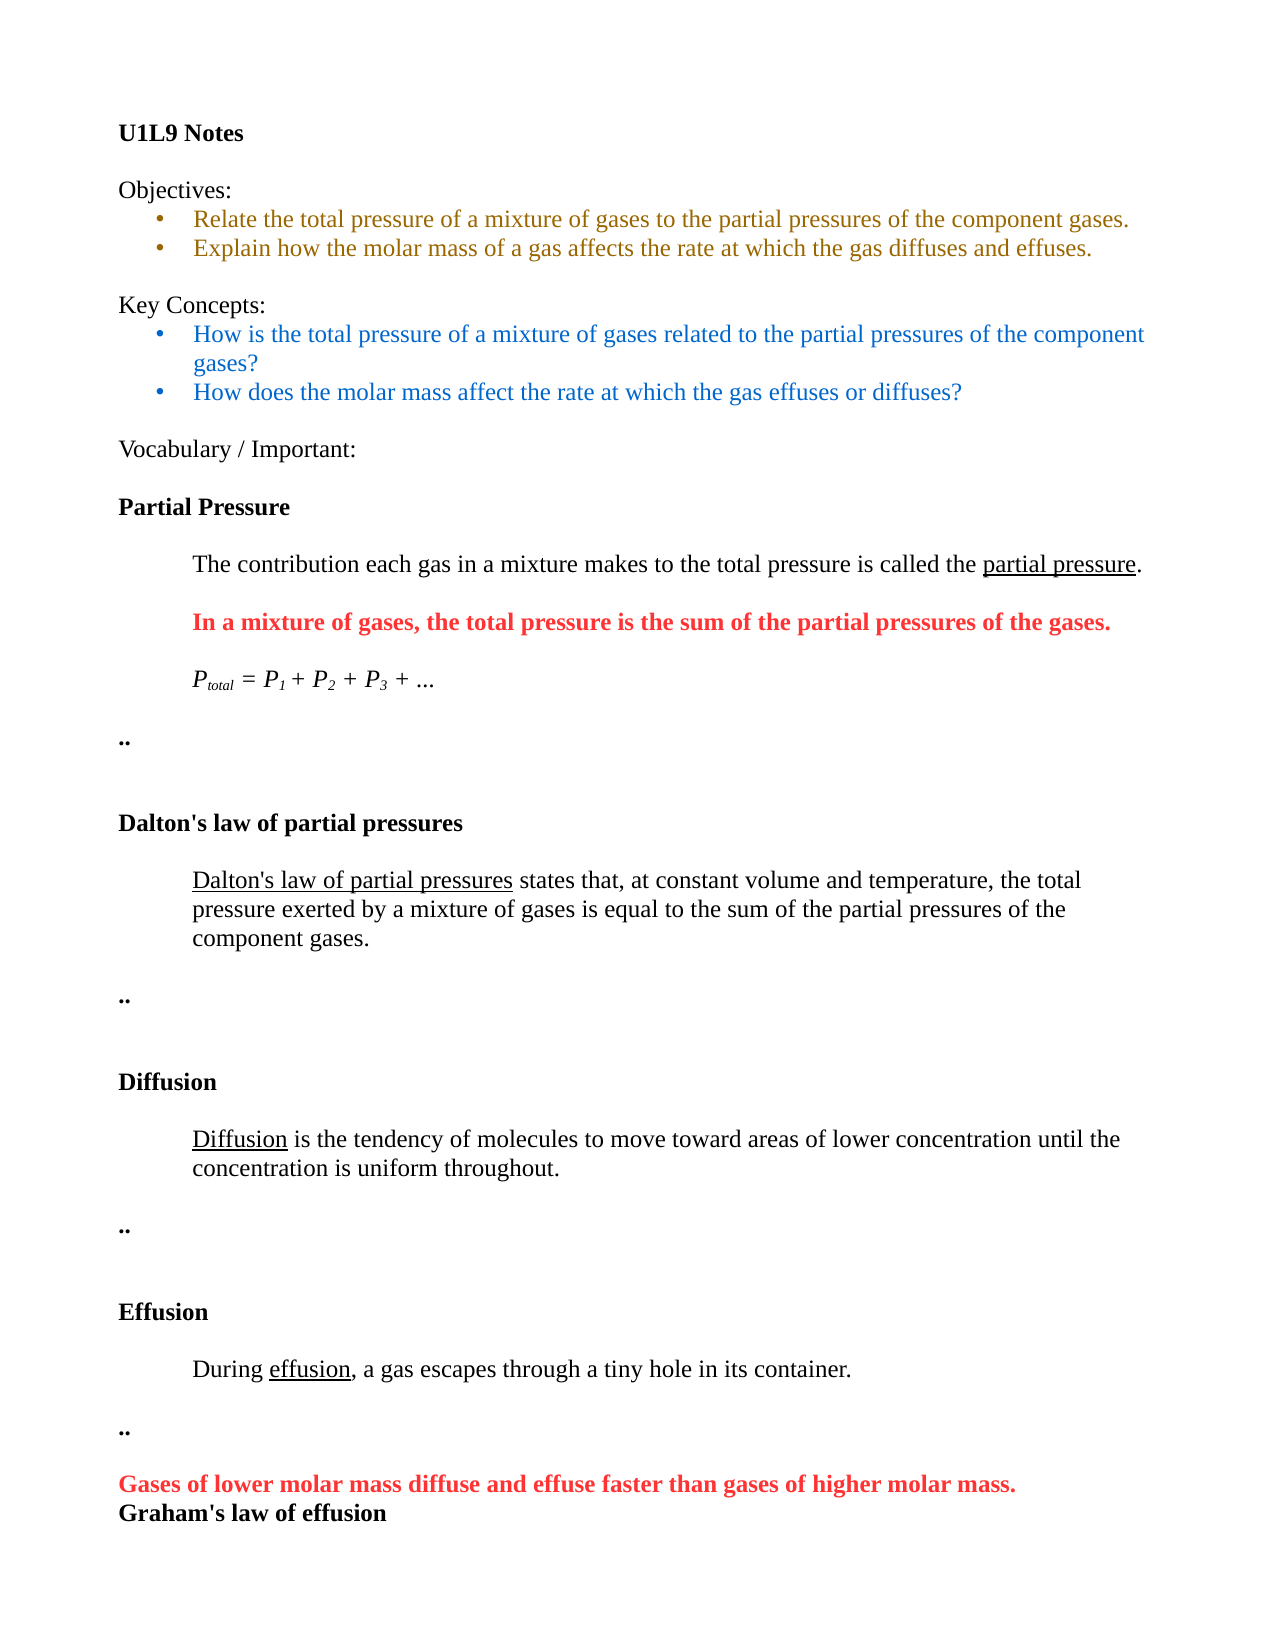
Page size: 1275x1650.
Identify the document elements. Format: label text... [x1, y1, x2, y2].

text Key Concepts: [118, 291, 1157, 319]
list How does the molar mass affect the rate at which the gas effuses or diffuses? [156, 377, 1157, 406]
text Diffusion is the tendency of molecules to move toward areas of lower concentration until the concentration is uniform throughout. [118, 1124, 1157, 1182]
text Gases of lower molar mass diffuse and effuse faster than gases of higher molar mass. [118, 1469, 1157, 1498]
text .. [118, 1211, 1157, 1239]
text Ptotal = P1 + P2 + P3 + ... [118, 664, 1157, 693]
text Dalton's law of partial pressures states that, at constant volume and temperature, the total pressure exerted by a mixture of gases is equal to the sum of the partial pressures of the component gases. [118, 866, 1157, 952]
text .. [118, 1412, 1157, 1441]
text Dalton's law of partial pressures [118, 808, 1157, 837]
text Vocabulary / Important: [118, 434, 1157, 463]
list Explain how the molar mass of a gas affects the rate at which the gas diffuses and effuses. [156, 233, 1157, 262]
text The contribution each gas in a mixture makes to the total pressure is called the partial pressure. [118, 549, 1157, 578]
list How is the total pressure of a mixture of gases related to the partial pressures of the component gases? [156, 319, 1157, 377]
text Diffusion [118, 1067, 1157, 1096]
text .. [118, 981, 1157, 1009]
text In a mixture of gases, the total pressure is the sum of the partial pressures of the gases. [118, 607, 1157, 636]
list Relate the total pressure of a mixture of gases to the partial pressures of the component gases. [156, 204, 1157, 233]
text Graham's law of effusion [118, 1498, 1157, 1527]
text During effusion, a gas escapes through a tiny hole in its container. [118, 1354, 1157, 1383]
text Objectives: [118, 176, 1157, 204]
text .. [118, 722, 1157, 751]
text Effusion [118, 1297, 1157, 1326]
text Partial Pressure [118, 492, 1157, 521]
text U1L9 Notes [118, 118, 1157, 147]
